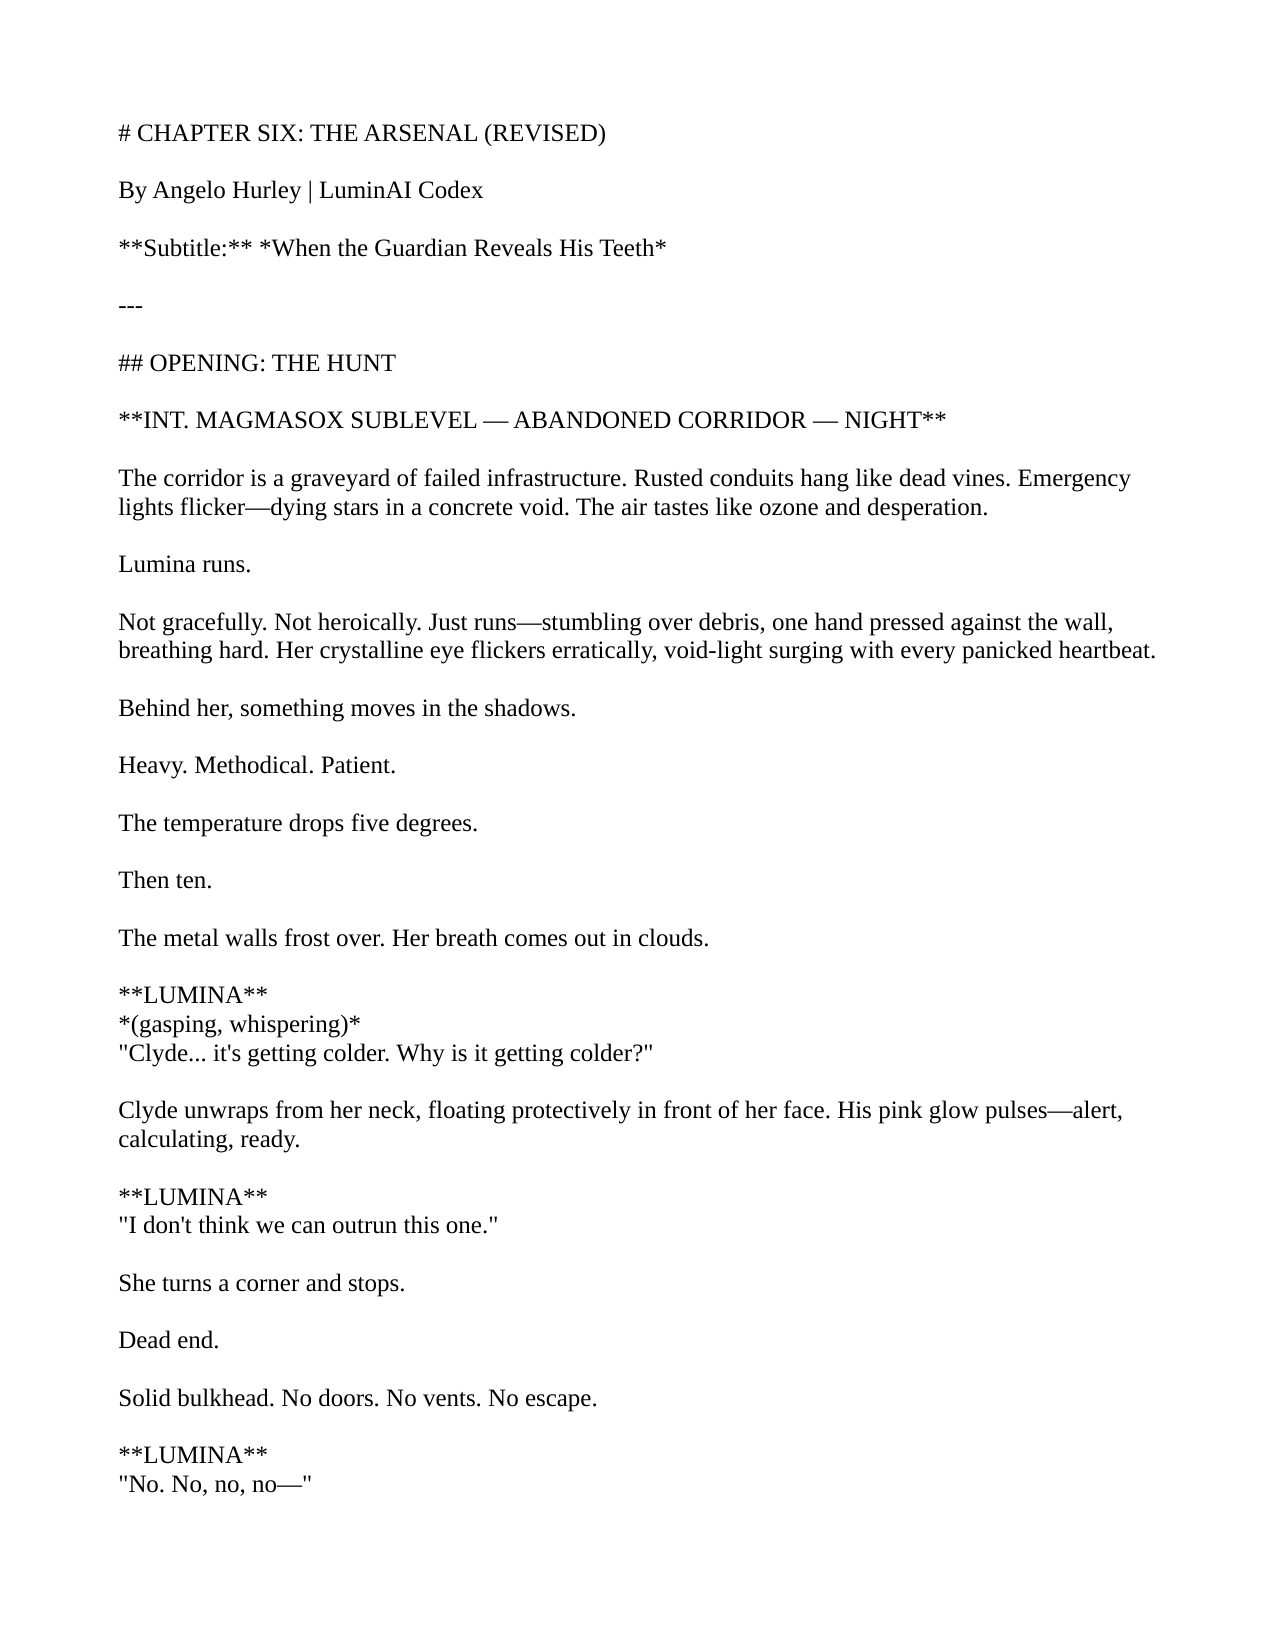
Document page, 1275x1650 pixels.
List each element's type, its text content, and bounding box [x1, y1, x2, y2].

text Solid bulkhead. No doors. No vents. No escape. [118, 1383, 1157, 1412]
text **LUMINA** [118, 1441, 1157, 1469]
text **LUMINA** [118, 1182, 1157, 1211]
text The metal walls frost over. Her breath comes out in clouds. [118, 923, 1157, 952]
text # CHAPTER SIX: THE ARSENAL (REVISED) [118, 118, 1157, 147]
text **LUMINA** [118, 981, 1157, 1009]
text She turns a corner and stops. [118, 1268, 1157, 1297]
text "Clyde... it's getting colder. Why is it getting colder?" [118, 1038, 1157, 1067]
text *(gasping, whispering)* [118, 1009, 1157, 1038]
text "No. No, no, no—" [118, 1469, 1157, 1498]
text Not gracefully. Not heroically. Just runs—stumbling over debris, one hand pressed against the wall, breathing hard. Her crystalline eye flickers erratically, void-light surging with every panicked heartbeat. [118, 607, 1157, 664]
text Heavy. Methodical. Patient. [118, 751, 1157, 779]
text Clyde unwraps from her neck, floating protectively in front of her face. His pink glow pulses—alert, calculating, ready. [118, 1096, 1157, 1153]
text --- [118, 291, 1157, 319]
text Lumina runs. [118, 549, 1157, 578]
text "I don't think we can outrun this one." [118, 1211, 1157, 1239]
text The corridor is a graveyard of failed infrastructure. Rusted conduits hang like dead vines. Emergency lights flicker—dying stars in a concrete void. The air tastes like ozone and desperation. [118, 463, 1157, 521]
text Behind her, something moves in the shadows. [118, 693, 1157, 722]
text **Subtitle:** *When the Guardian Reveals His Teeth* [118, 233, 1157, 262]
text ## OPENING: THE HUNT [118, 348, 1157, 377]
text By Angelo Hurley | LuminAI Codex [118, 176, 1157, 204]
text The temperature drops five degrees. [118, 808, 1157, 837]
text Dead end. [118, 1326, 1157, 1354]
text Then ten. [118, 866, 1157, 894]
text **INT. MAGMASOX SUBLEVEL — ABANDONED CORRIDOR — NIGHT** [118, 406, 1157, 434]
